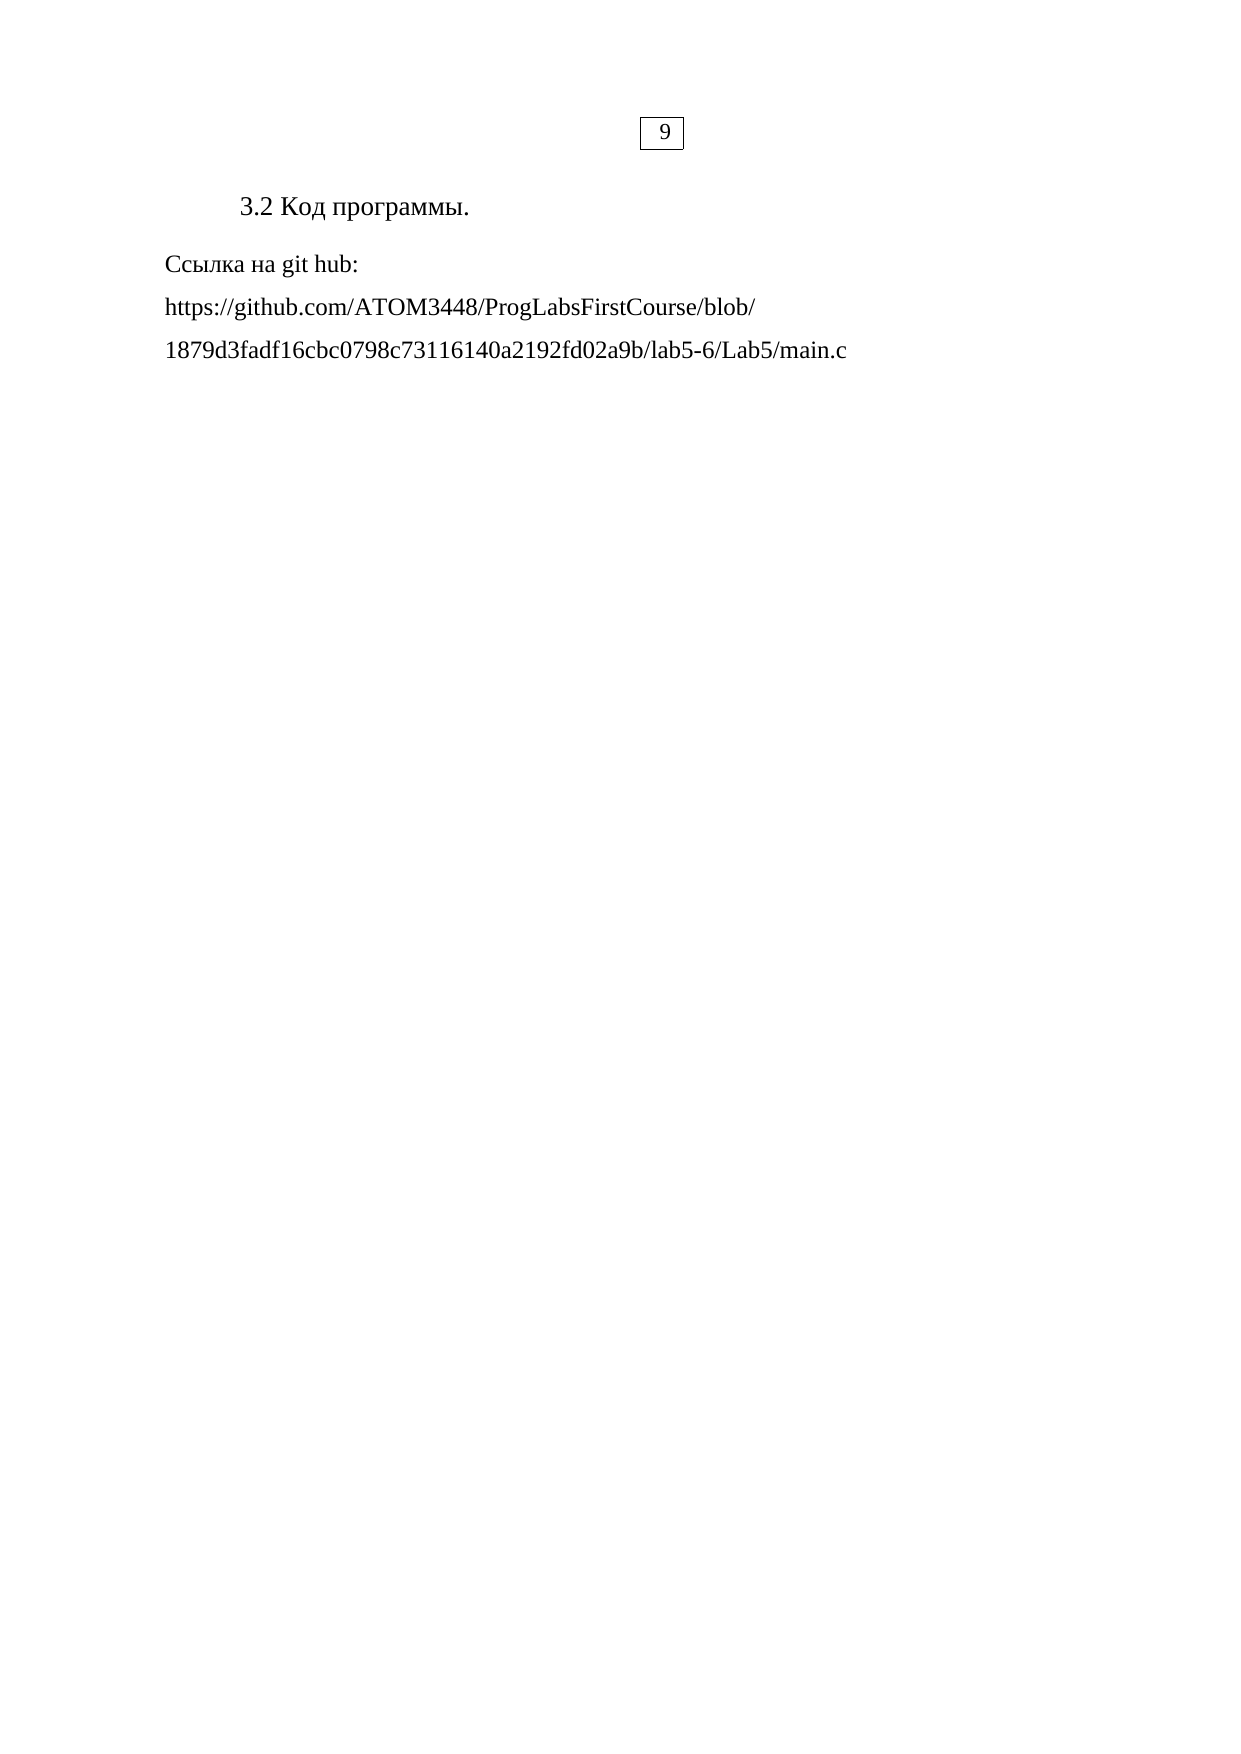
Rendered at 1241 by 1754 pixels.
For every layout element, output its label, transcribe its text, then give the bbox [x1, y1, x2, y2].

subtitle 3.2 Код программы. [164, 190, 1165, 221]
text https://github.com/ATOM3448/ProgLabsFirstCourse/blob/1879d3fadf16cbc0798c73116140a2192fd02a9b/lab5-6/Lab5/main.c [164, 292, 1165, 364]
text Ссылка на git hub: [164, 249, 1165, 278]
